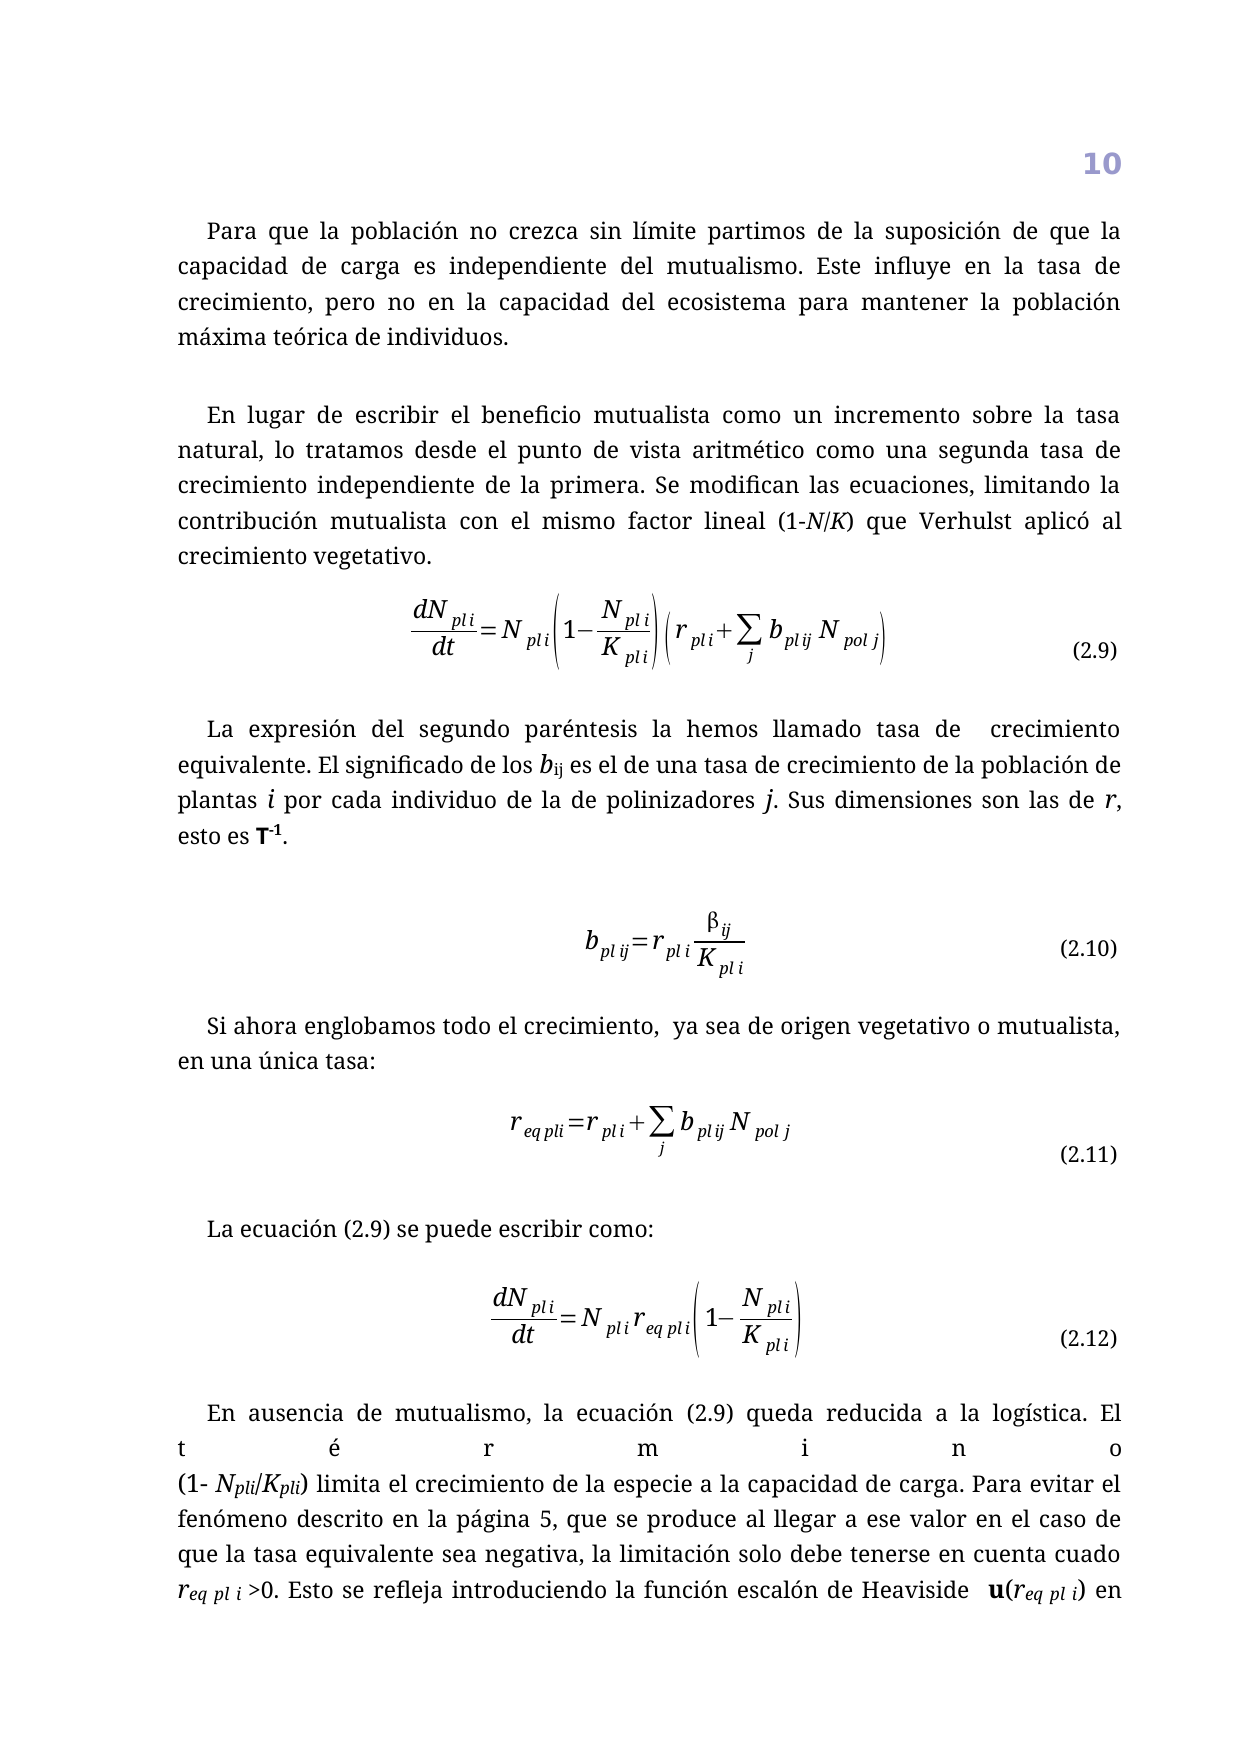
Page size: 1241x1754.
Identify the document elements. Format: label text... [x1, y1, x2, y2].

text Si ahora englobamos todo el crecimiento, ya sea de origen vegetativo o mutualista, en una única tasa: [177, 1006, 1122, 1077]
text (2.9) [992, 635, 1117, 665]
text La ecuación (2.9) se puede escribir como: [177, 1209, 1122, 1244]
text En ausencia de mutualismo, la ecuación (2.9) queda reducida a la logística. El término (1- Npli/Kpli) limita el crecimiento de la especie a la capacidad de carga. Para evitar el fenómeno descrito en la página 5, que se produce al llegar a ese valor en el caso de que la tasa equivalente sea negativa, la limitación solo debe tenerse en cuenta cuado req pl i >0. Esto se refleja introduciendo la función escalón de Heaviside u(req pl i) en [177, 1393, 1122, 1605]
text La expresión del segundo paréntesis la hemos llamado tasa de crecimiento equivalente. El significado de los bij es el de una tasa de crecimiento de la población de plantas i por cada individuo de la de polinizadores j. Sus dimensiones son las de r, esto es T-1. [177, 709, 1122, 851]
text (2.10) [992, 933, 1117, 963]
text Para que la población no crezca sin límite partimos de la suposición de que la capacidad de carga es independiente del mutualismo. Este influye en la tasa de crecimiento, pero no en la capacidad del ecosistema para mantener la población máxima teórica de individuos. [177, 211, 1122, 353]
text (2.11) [992, 1139, 1117, 1169]
text (2.12) [992, 1322, 1117, 1352]
text En lugar de escribir el beneficio mutualista como un incremento sobre la tasa natural, lo tratamos desde el punto de vista aritmético como una segunda tasa de crecimiento independiente de la primera. Se modifican las ecuaciones, limitando la contribución mutualista con el mismo factor lineal (1-N/K) que Verhulst aplicó al crecimiento vegetativo. [177, 395, 1122, 572]
